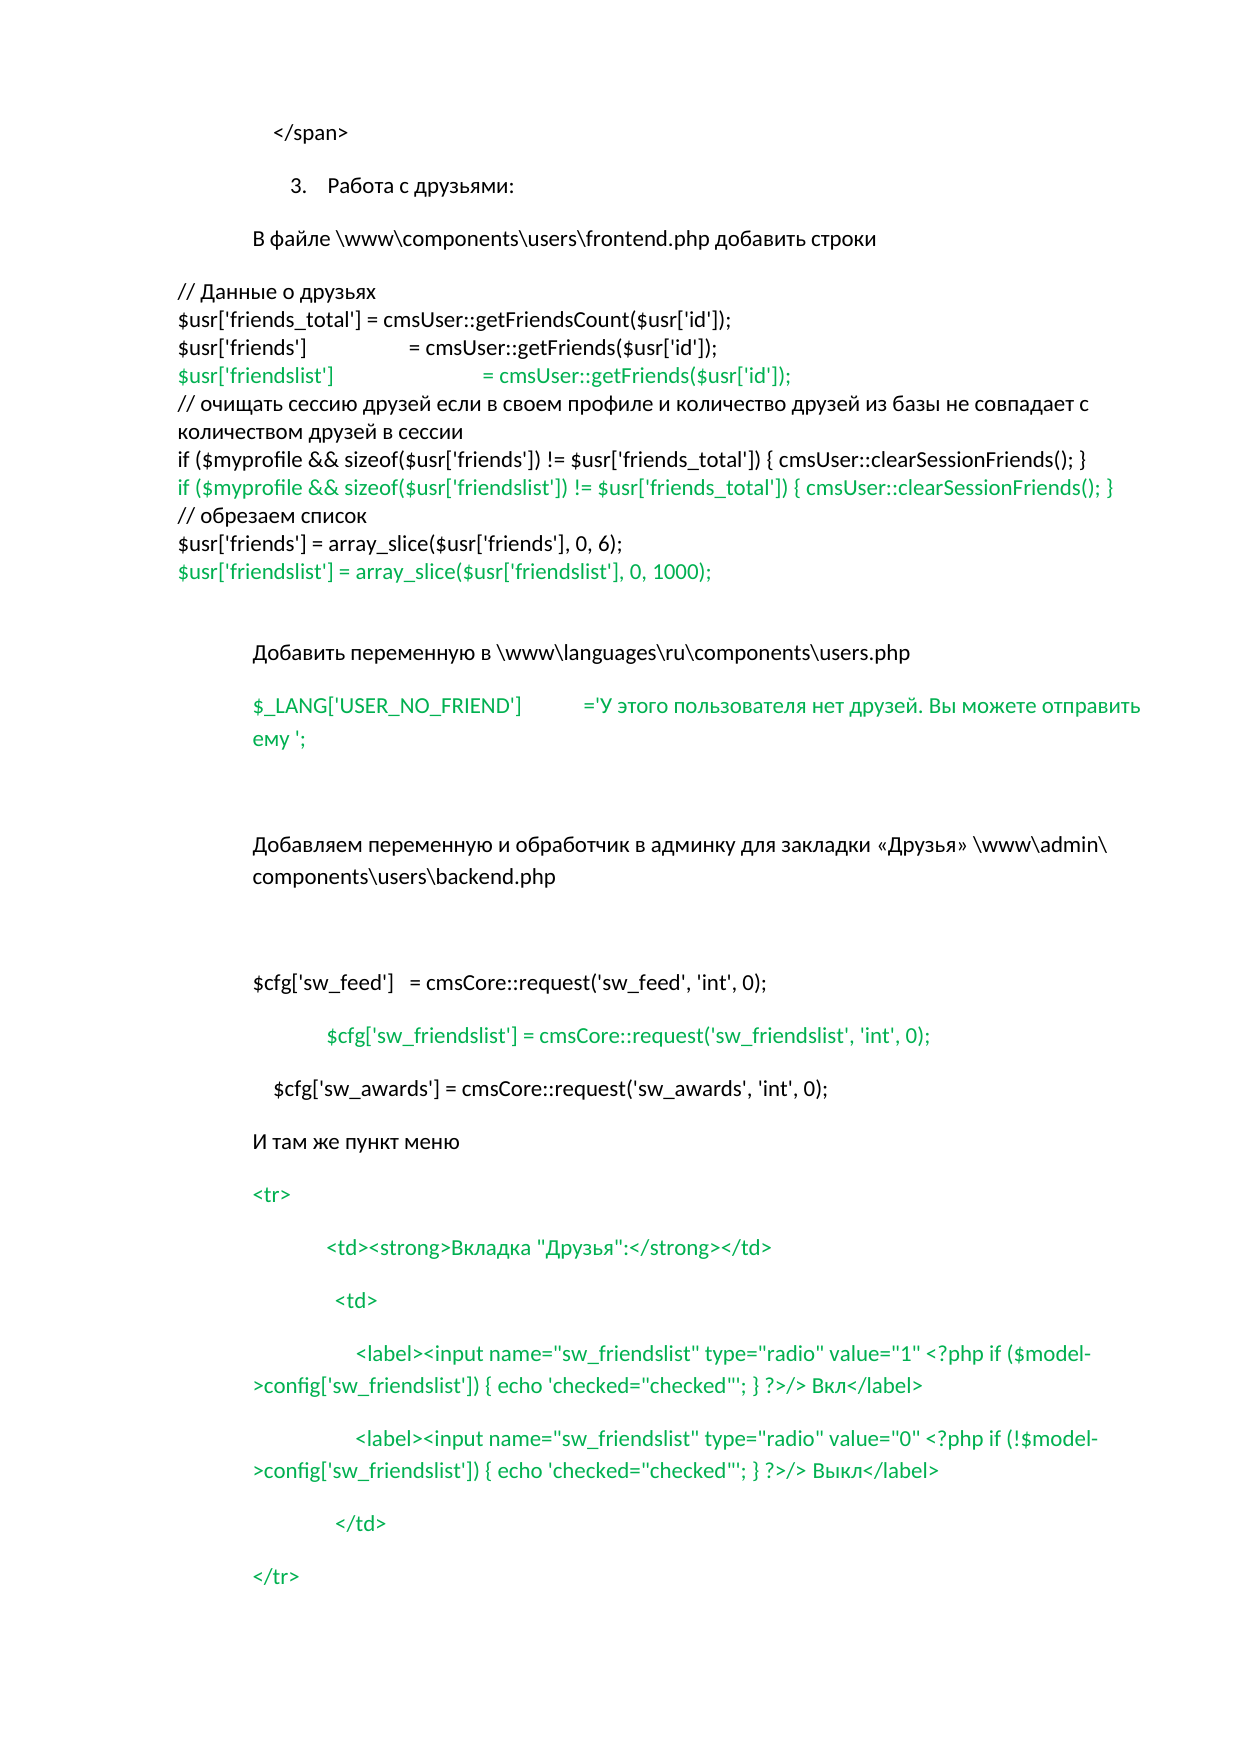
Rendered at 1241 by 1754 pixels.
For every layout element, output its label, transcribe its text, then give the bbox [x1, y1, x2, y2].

text <td> [252, 1286, 1152, 1314]
text Добавить переменную в \www\languages\ru\components\users.php [252, 638, 1152, 666]
text <label><input name="sw_friendslist" type="radio" value="0" <?php if (!$model->config['sw_friendslist']) { echo 'checked="checked"'; } ?>/> Выкл</label> [252, 1424, 1152, 1484]
text </td> [252, 1509, 1152, 1537]
text if ($myprofile && sizeof($usr['friends']) != $usr['friends_total']) { cmsUser::clearSessionFriends(); } [177, 445, 1152, 473]
text И там же пункт меню [252, 1127, 1152, 1155]
text <label><input name="sw_friendslist" type="radio" value="1" <?php if ($model->config['sw_friendslist']) { echo 'checked="checked"'; } ?>/> Вкл</label> [252, 1339, 1152, 1399]
text $cfg['sw_feed'] = cmsCore::request('sw_feed', 'int', 0); [252, 968, 1152, 996]
text </span> [252, 118, 1152, 146]
text </tr> [252, 1562, 1152, 1591]
text $usr['friends'] = array_slice($usr['friends'], 0, 6); [177, 529, 1152, 557]
text $usr['friendslist'] = cmsUser::getFriends($usr['id']); [177, 361, 1152, 389]
text $usr['friends_total'] = cmsUser::getFriendsCount($usr['id']); [177, 305, 1152, 333]
text // Данные о друзьях [177, 277, 1152, 305]
text // очищать сессию друзей если в своем профиле и количество друзей из базы не совпадает с количеством друзей в сессии [177, 389, 1152, 445]
list Работа с друзьями: [290, 171, 1152, 199]
text $cfg['sw_friendslist'] = cmsCore::request('sw_friendslist', 'int', 0); [252, 1021, 1152, 1049]
text $usr['friends'] = cmsUser::getFriends($usr['id']); [177, 333, 1152, 361]
text // обрезаем список [177, 501, 1152, 529]
text <tr> [252, 1180, 1152, 1208]
text <td><strong>Вкладка "Друзья":</strong></td> [252, 1233, 1152, 1261]
text if ($myprofile && sizeof($usr['friendslist']) != $usr['friends_total']) { cmsUser::clearSessionFriends(); } [177, 473, 1152, 501]
text $cfg['sw_awards'] = cmsCore::request('sw_awards', 'int', 0); [252, 1074, 1152, 1102]
text $usr['friendslist'] = array_slice($usr['friendslist'], 0, 1000); [177, 557, 1152, 585]
text В файле \www\components\users\frontend.php добавить строки [252, 224, 1152, 252]
text $_LANG['USER_NO_FRIEND'] ='У этого пользователя нет друзей. Вы можете отправить ему '; [252, 691, 1152, 752]
text Добавляем переменную и обработчик в админку для закладки «Друзья» \www\admin\components\users\backend.php [252, 830, 1152, 890]
